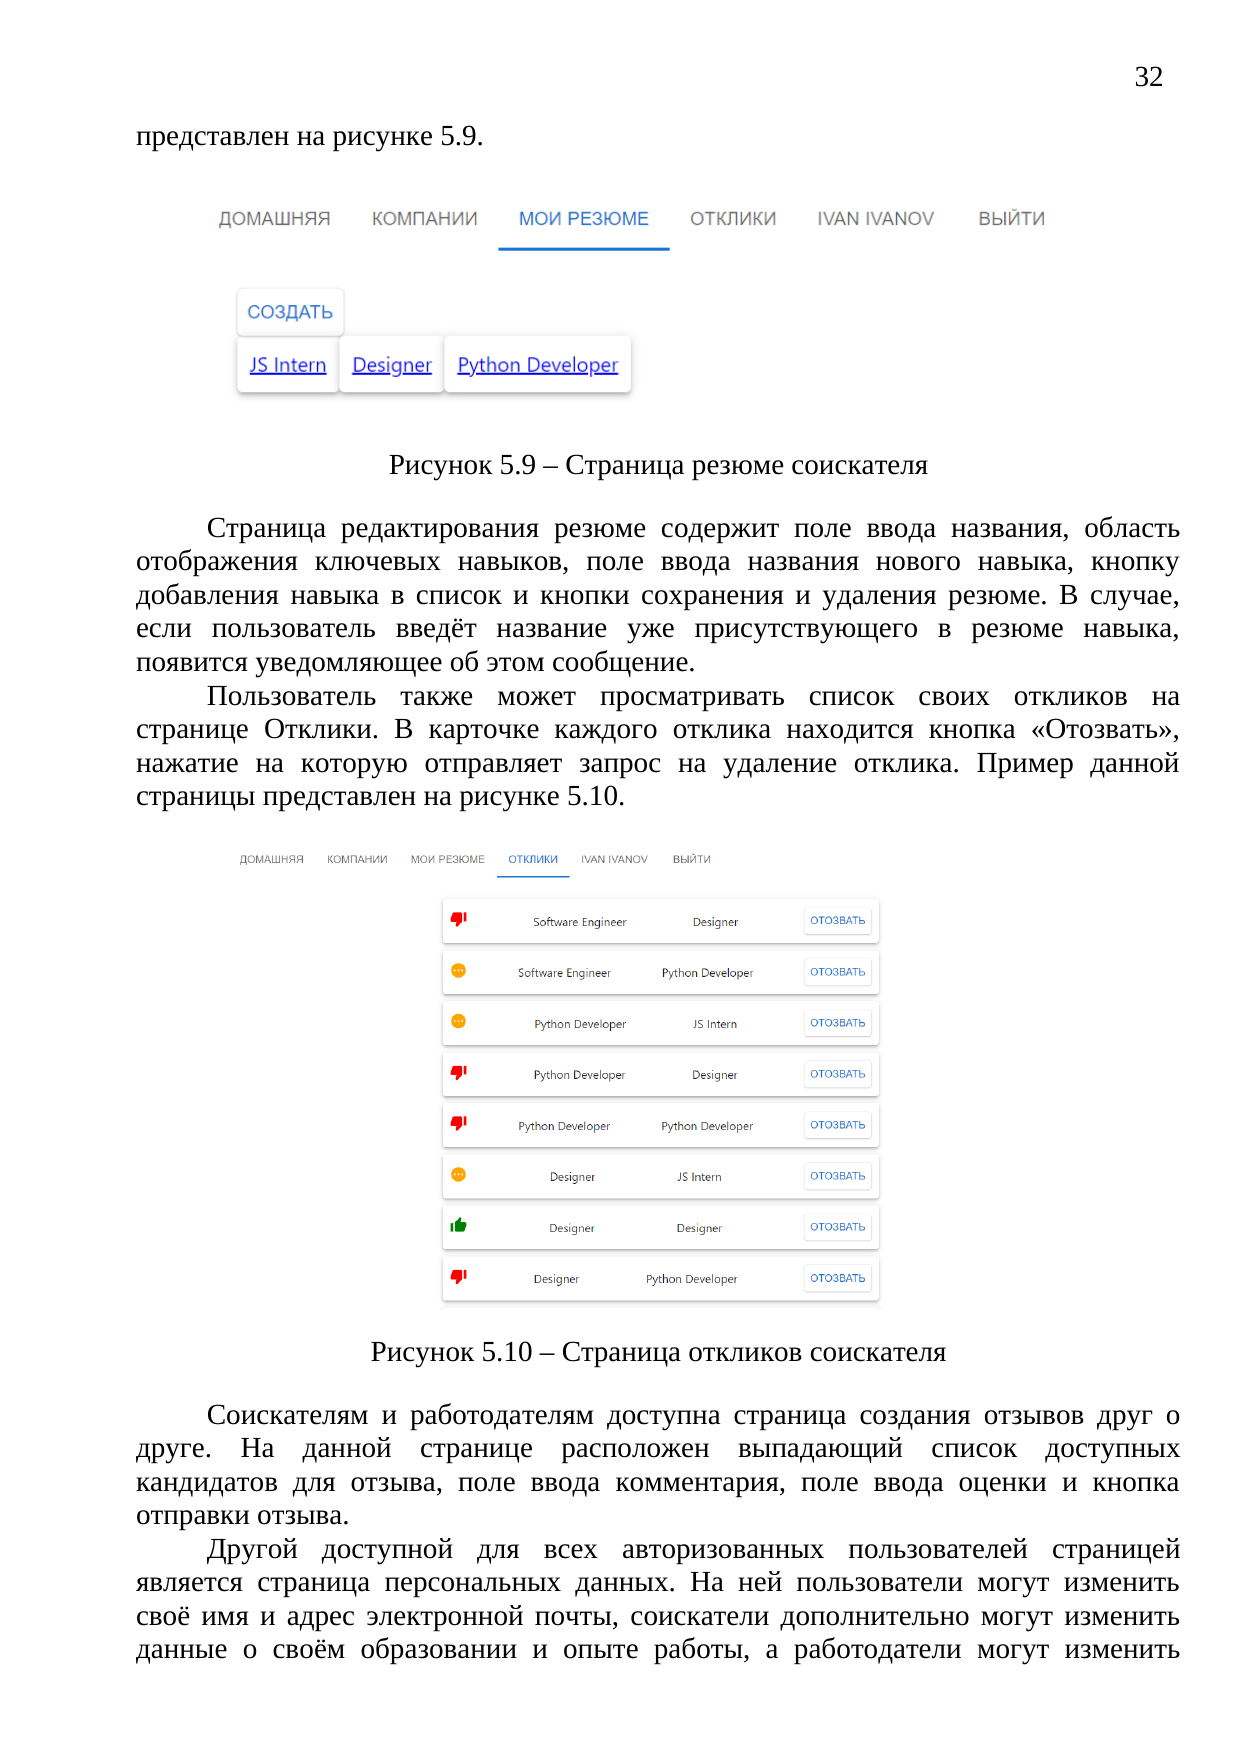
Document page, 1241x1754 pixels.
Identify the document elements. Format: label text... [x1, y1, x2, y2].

text представлен на рисунке 5.9. [136, 118, 1181, 152]
list Страница редактирования резюме содержит поле ввода названия, область отображения ключевых навыков, поле ввода названия нового навыка, кнопку добавления навыка в список и кнопки сохранения и удаления резюме. В случае, если пользователь введёт название уже присутствующего в резюме навыка, появится уведомляющее об этом сообщение. [136, 510, 1181, 678]
text Пользователь также может просматривать список своих откликов на странице Отклики. В карточке каждого отклика находится кнопка «Отозвать», нажатие на которую отправляет запрос на удаление отклика. Пример данной страницы представлен на рисунке 5.10. [136, 678, 1181, 812]
list Другой доступной для всех авторизованных пользователей страницей является страница персональных данных. На ней пользователи могут изменить своё имя и адрес электронной почты, соискатели дополнительно могут изменить данные о своём образовании и опыте работы, а работодатели могут изменить [136, 1531, 1181, 1665]
text Рисунок 5.9 – Страница резюме соискателя [136, 447, 1181, 481]
picture [235, 841, 1082, 1310]
list Соискателям и работодателям доступна страница создания отзывов друг о друге. На данной странице расположен выпадающий список доступных кандидатов для отзыва, поле ввода комментария, поле ввода оценки и кнопка отправки отзыва. [136, 1397, 1181, 1531]
picture [210, 180, 1107, 423]
text Рисунок 5.10 – Страница откликов соискателя [136, 1334, 1181, 1368]
